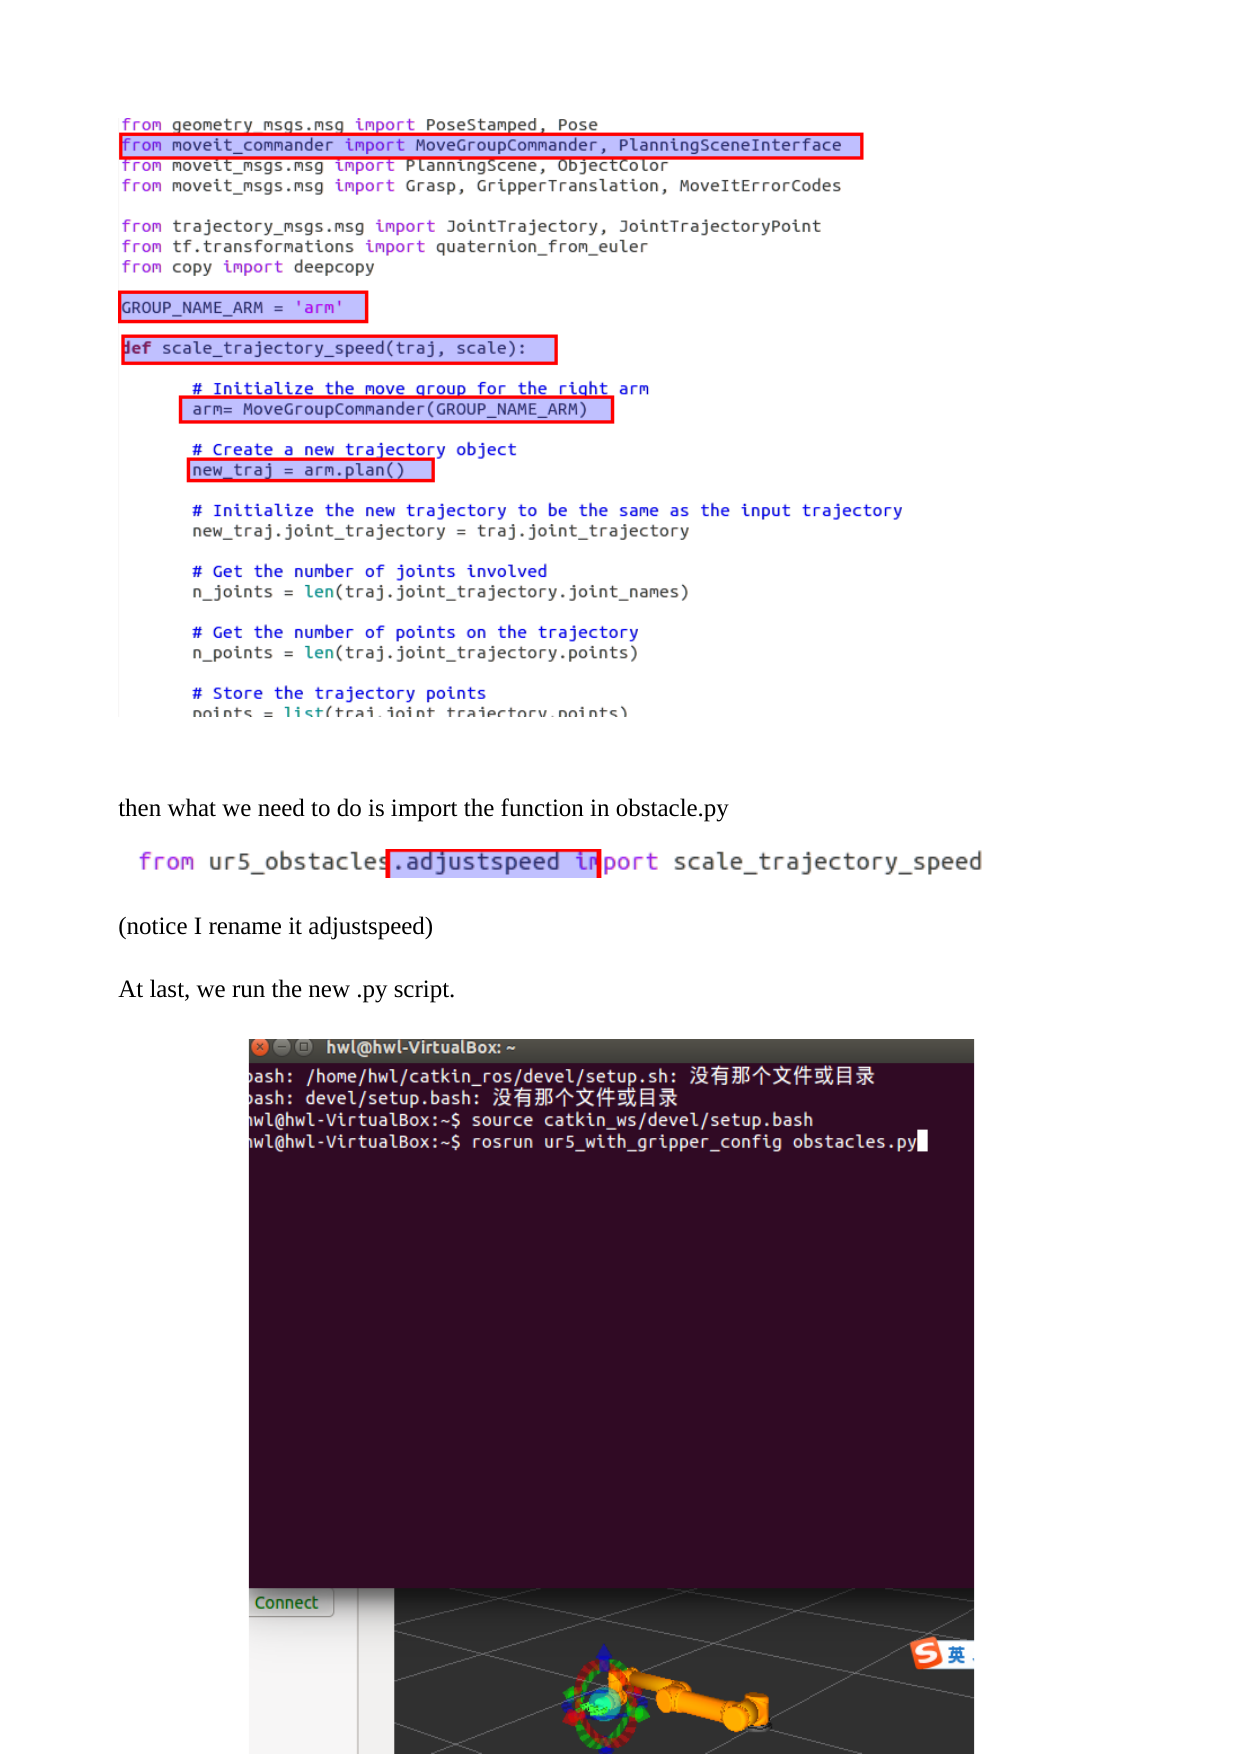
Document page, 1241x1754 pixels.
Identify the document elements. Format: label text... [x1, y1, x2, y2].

text then what we need to do is import the function in obstacle.py [118, 793, 1122, 822]
picture [118, 118, 1123, 717]
text At last, we run the new .py script. [118, 974, 1122, 1002]
picture [248, 1039, 975, 1754]
picture [137, 849, 1024, 878]
text (notice I rename it adjustspeed) [118, 911, 1122, 940]
